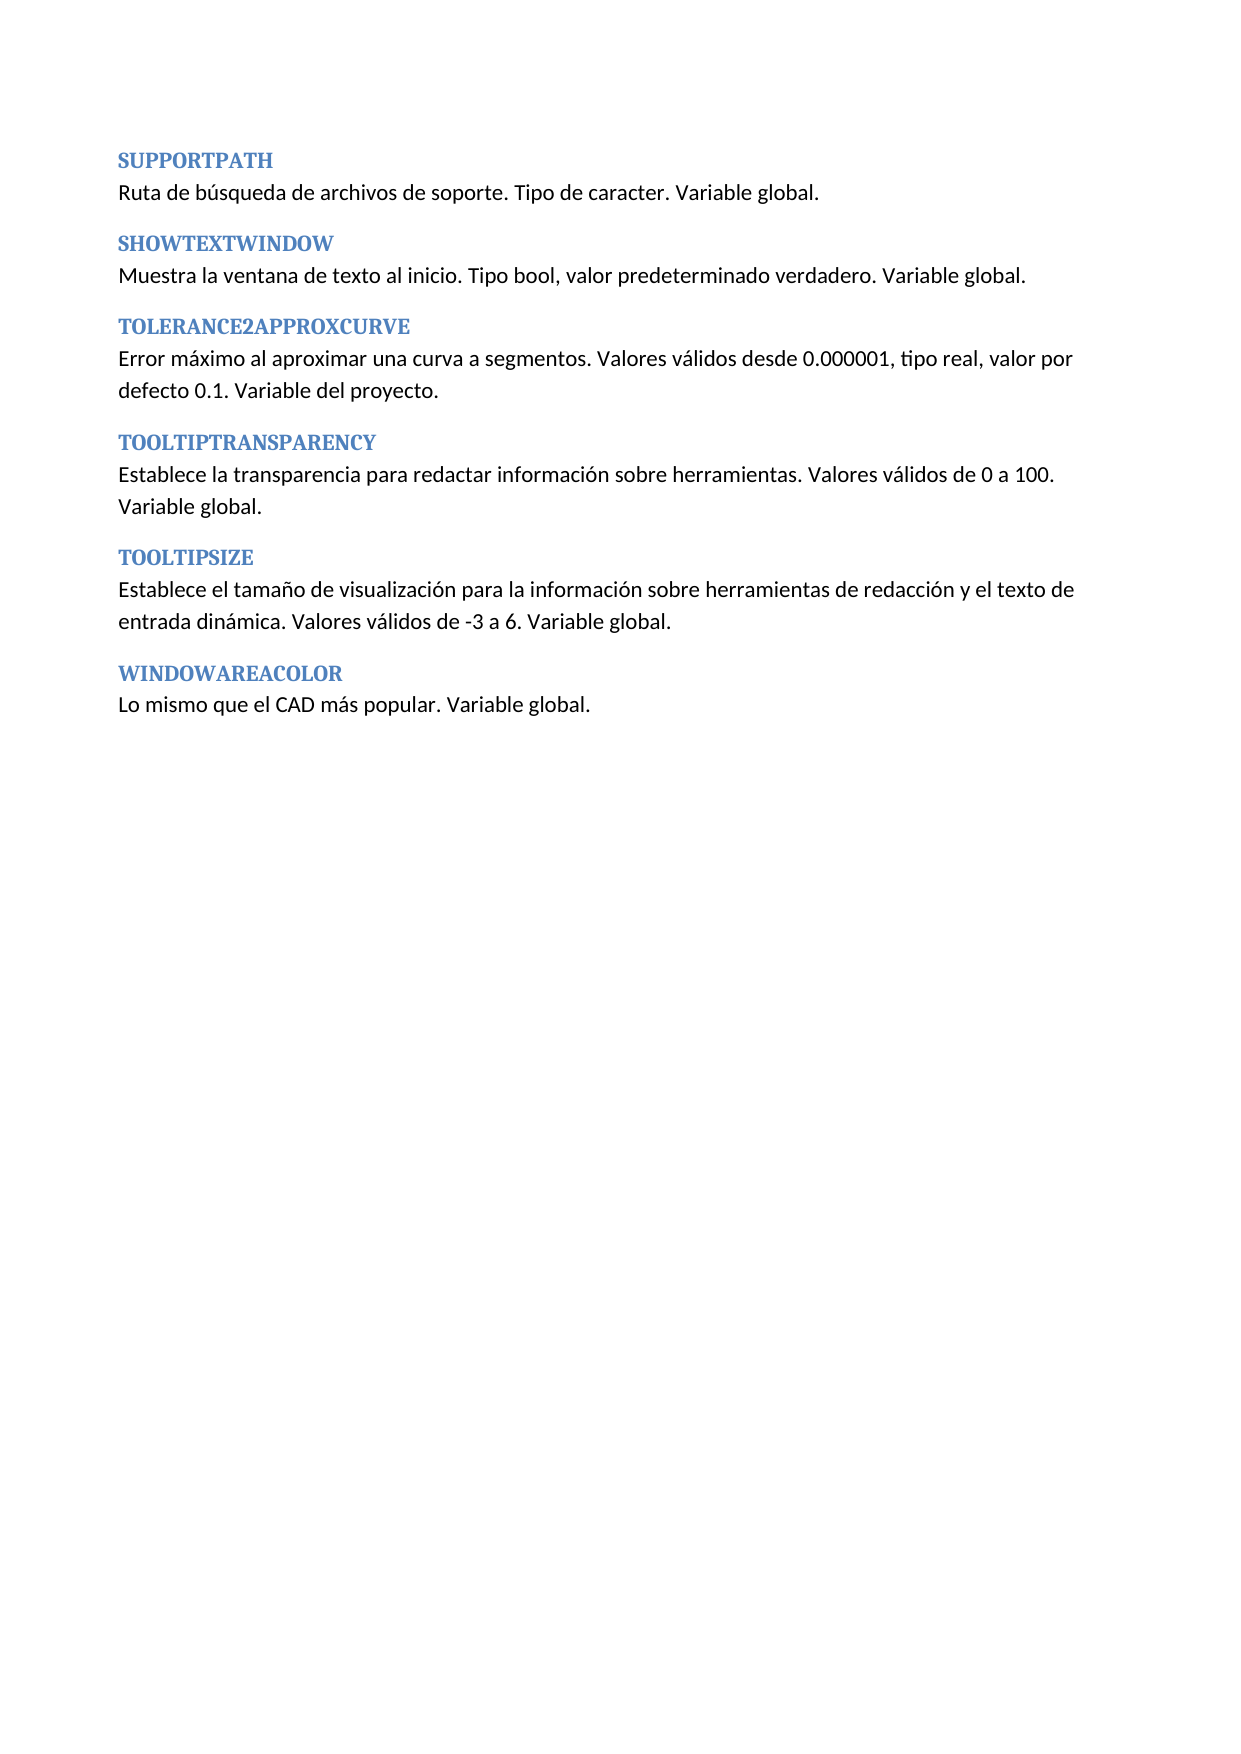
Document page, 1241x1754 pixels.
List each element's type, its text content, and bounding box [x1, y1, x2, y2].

subtitle TOOLTIPSIZE [118, 545, 1122, 571]
text Establece el tamaño de visualización para la información sobre herramientas de redacción y el texto de entrada dinámica. Valores válidos de -3 a 6. Variable global. [118, 575, 1122, 635]
subtitle SUPPORTPATH [118, 148, 1122, 174]
text Error máximo al aproximar una curva a segmentos. Valores válidos desde 0.000001, tipo real, valor por defecto 0.1. Variable del proyecto. [118, 344, 1122, 404]
text Ruta de búsqueda de archivos de soporte. Tipo de caracter. Variable global. [118, 178, 1122, 206]
subtitle SHOWTEXTWINDOW [118, 231, 1122, 257]
text Establece la transparencia para redactar información sobre herramientas. Valores válidos de 0 a 100. Variable global. [118, 460, 1122, 520]
subtitle TOLERANCE2APPROXCURVE [118, 314, 1122, 340]
text Muestra la ventana de texto al inicio. Tipo bool, valor predeterminado verdadero. Variable global. [118, 261, 1122, 289]
text Lo mismo que el CAD más popular. Variable global. [118, 691, 1122, 718]
subtitle WINDOWAREACOLOR [118, 660, 1122, 687]
subtitle TOOLTIPTRANSPARENCY [118, 429, 1122, 456]
